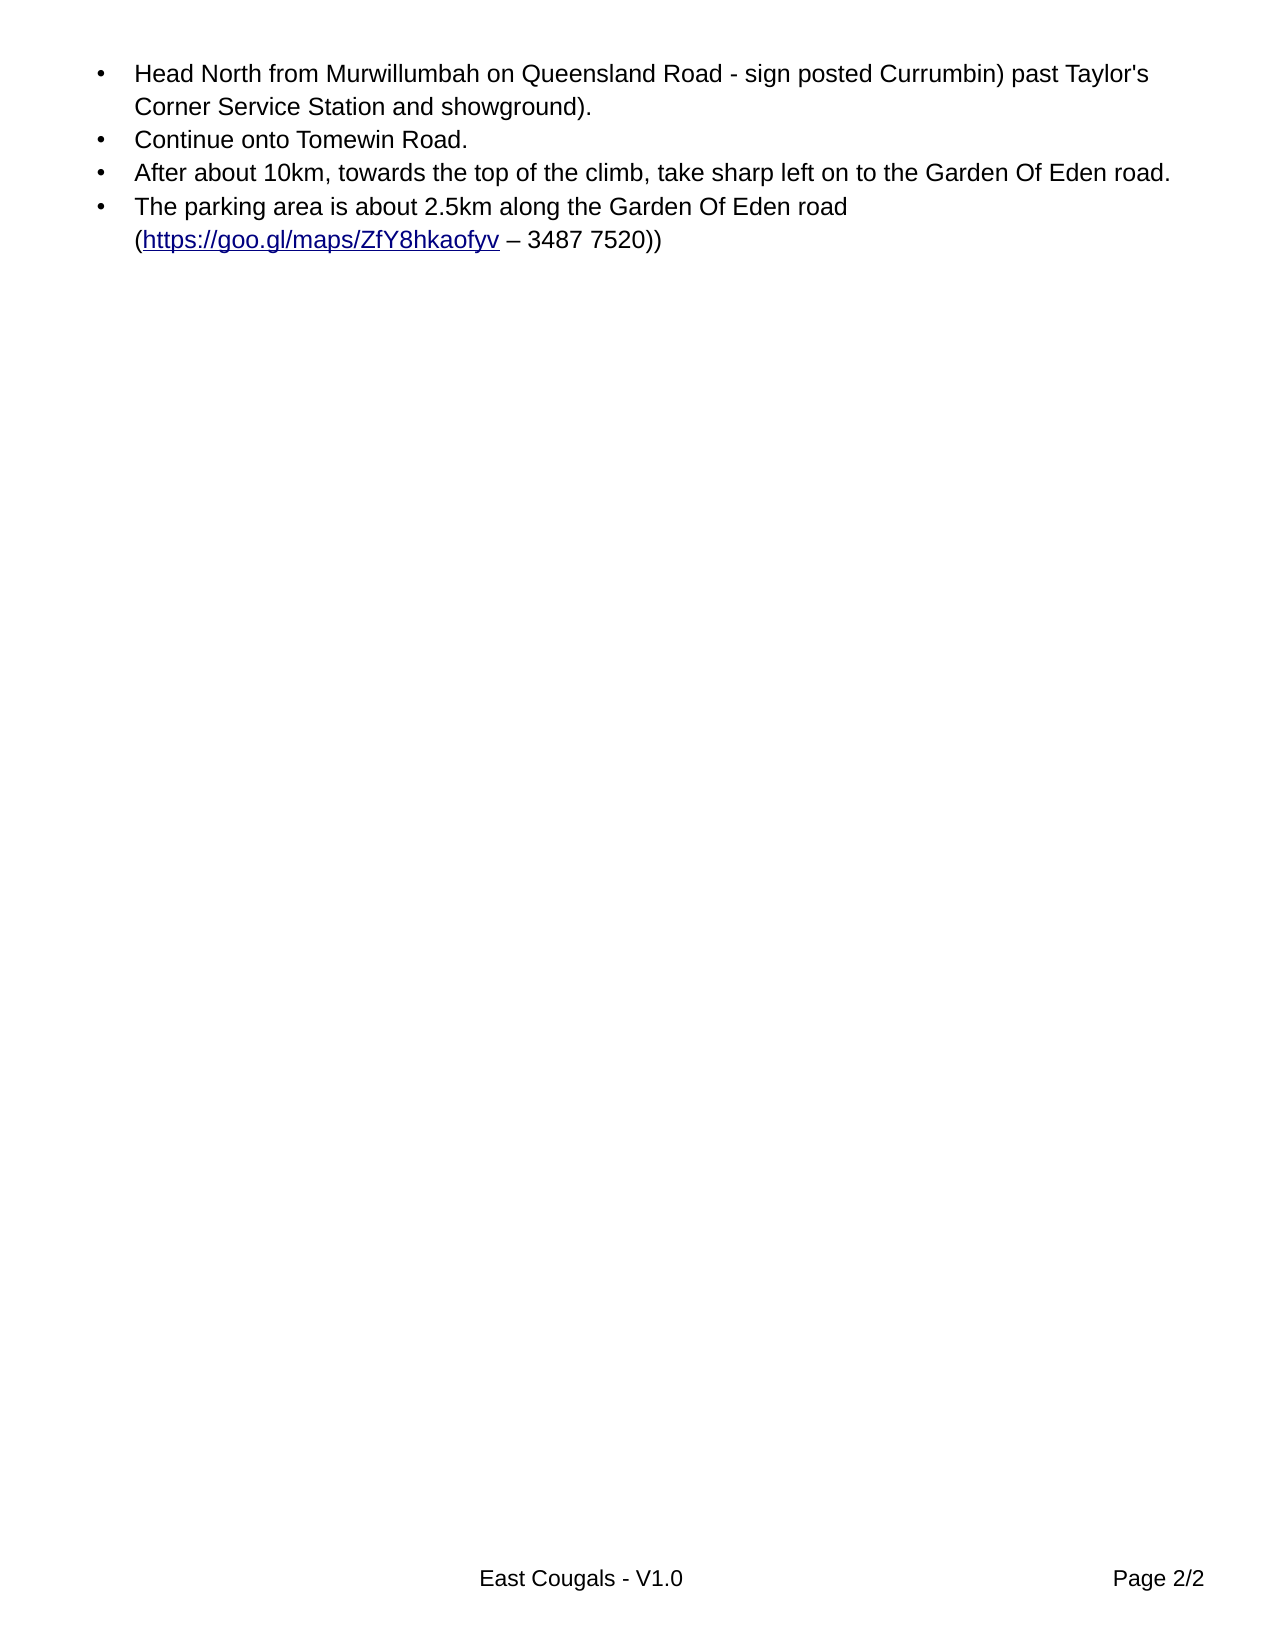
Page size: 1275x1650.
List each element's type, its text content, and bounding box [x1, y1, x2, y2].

list The parking area is about 2.5km along the Garden Of Eden road (https://goo.gl/maps/ZfY8hkaofyv – 3487 7520)) [97, 191, 1216, 253]
list Head North from Murwillumbah on Queensland Road - sign posted Currumbin) past Taylor's Corner Service Station and showground). [97, 59, 1216, 121]
list Continue onto Tomewin Road. [97, 125, 1216, 154]
list After about 10km, towards the top of the climb, take sharp left on to the Garden Of Eden road. [97, 158, 1216, 187]
